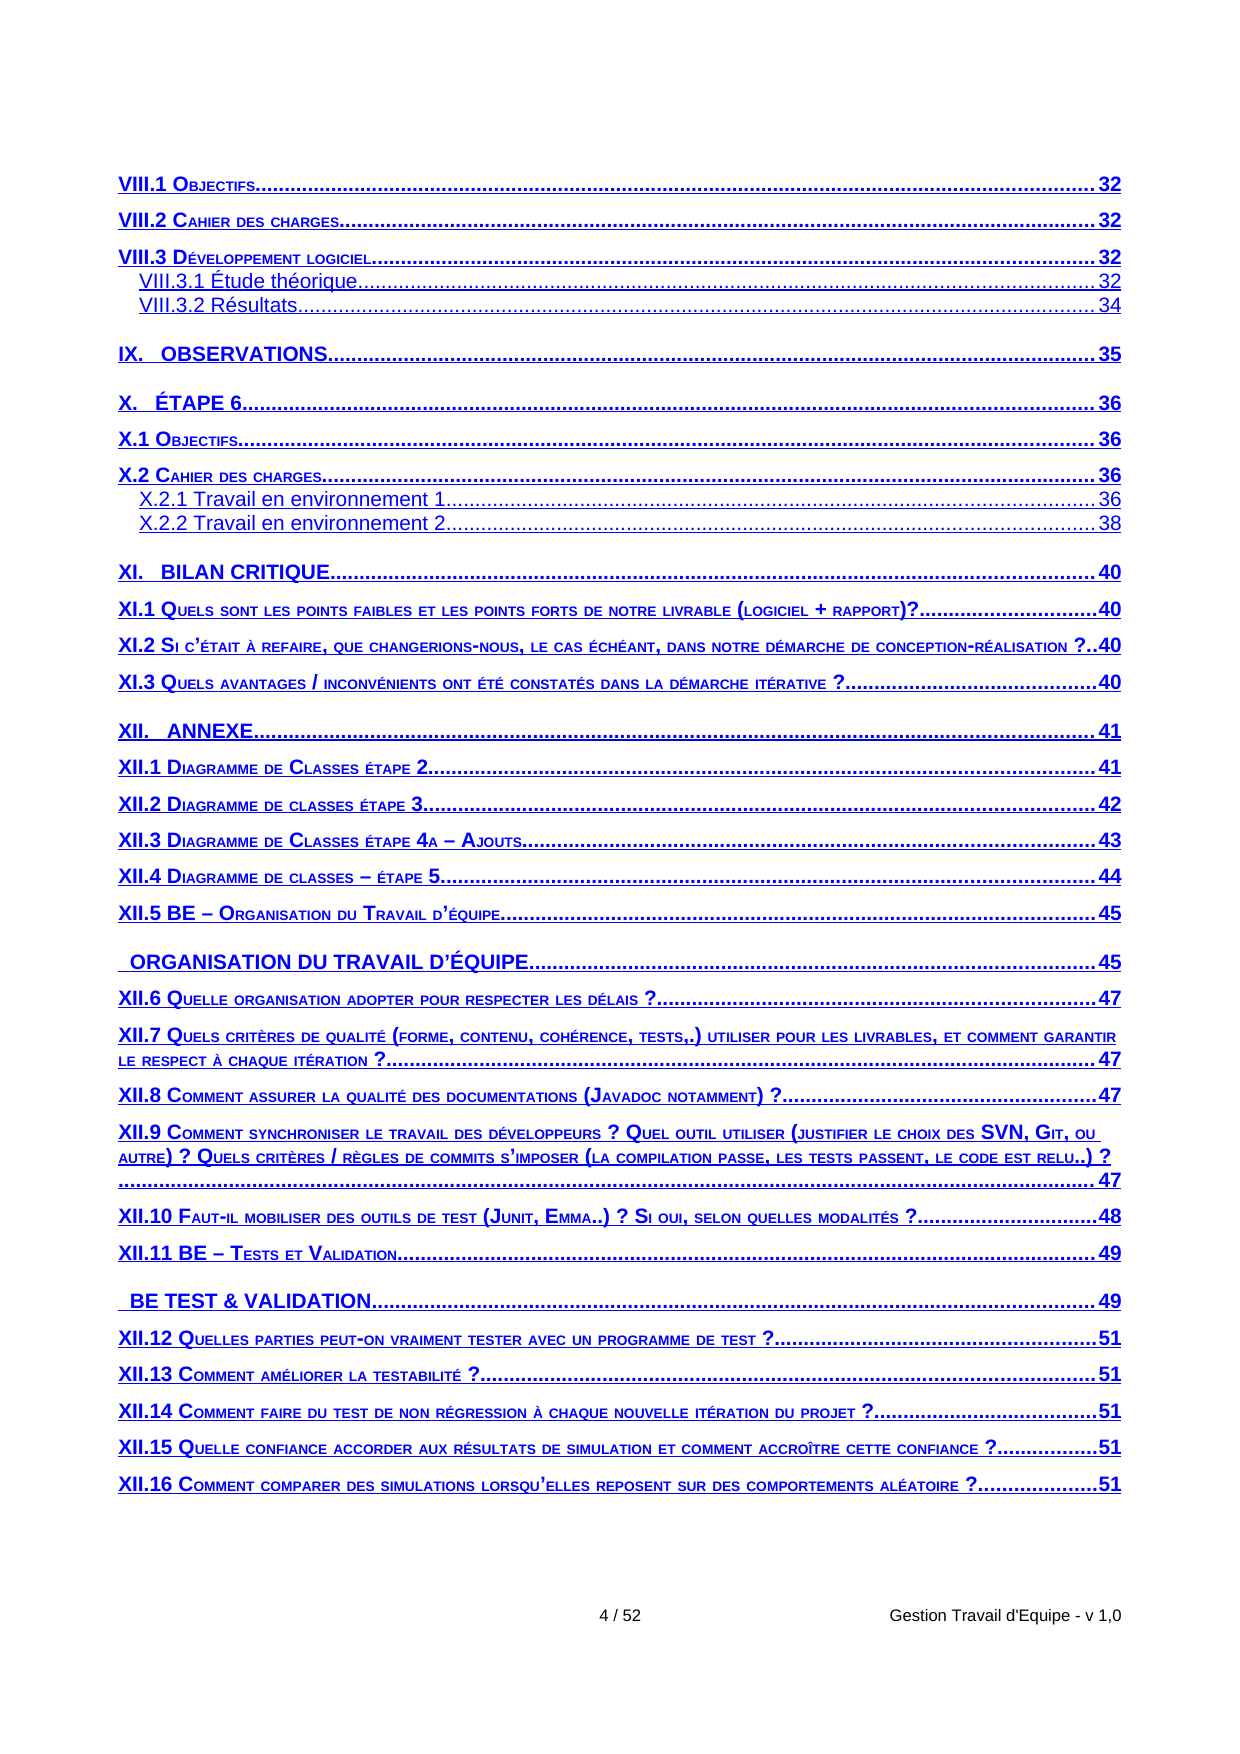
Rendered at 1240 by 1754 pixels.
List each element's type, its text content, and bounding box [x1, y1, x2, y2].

text XII.4 Diagramme de classes – étape 5 44 [118, 864, 1121, 885]
text Organisation du travail d’équipe 45 [118, 950, 1121, 971]
text XII.16 Comment comparer des simulations lorsqu’elles reposent sur des comportements aléatoire ? 51 [118, 1472, 1121, 1493]
text XII.5 BE – Organisation du Travail d’équipe 45 [118, 901, 1121, 922]
text VIII.3 Développement logiciel 32 [118, 244, 1121, 266]
text X.2.2 Travail en environnement 2 38 [139, 511, 1121, 532]
text XII. Annexe 41 [118, 718, 1121, 739]
text IX. Observations 35 [118, 341, 1121, 362]
text XII.14 Comment faire du test de non régression à chaque nouvelle itération du projet ? 51 [118, 1399, 1121, 1420]
text XI.2 Si c’était à refaire, que changerions-nous, le cas échéant, dans notre démarche de conception-réalisation ? 40 [118, 633, 1121, 654]
text X.2 Cahier des charges 36 [118, 463, 1121, 484]
text XII.8 Comment assurer la qualité des documentations (Javadoc notamment) ? 47 [118, 1083, 1121, 1104]
text XII.7 Quels critères de qualité (forme, contenu, cohérence, tests,.) utiliser pour les livrables, et comment garantir le respect à chaque itération ? 47 [118, 1023, 1121, 1068]
text XII.2 Diagramme de classes étape 3 42 [118, 791, 1121, 812]
text XI. Bilan Critique 40 [118, 560, 1121, 581]
text X.1 Objectifs 36 [118, 427, 1121, 448]
text XI.3 Quels avantages / inconvénients ont été constatés dans la démarche itérative ? 40 [118, 669, 1121, 691]
text VIII.2 Cahier des charges 32 [118, 208, 1121, 229]
text XII.10 Faut-il mobiliser des outils de test (Junit, Emma..) ? Si oui, selon quelles modalités ? 48 [118, 1204, 1121, 1225]
text XI.1 Quels sont les points faibles et les points forts de notre livrable (logiciel + rapport)? 40 [118, 597, 1121, 618]
text XII.9 Comment synchroniser le travail des développeurs ? Quel outil utiliser (justifier le choix des SVN, Git, ou autre) ? Quels critères / règles de commits s’imposer (la compilation passe, les tests passent, le code est relu..) ? 47 [118, 1119, 1121, 1188]
text XII.12 Quelles parties peut-on vraiment tester avec un programme de test ? 51 [118, 1326, 1121, 1347]
text XII.3 Diagramme de Classes étape 4a – Ajouts 43 [118, 828, 1121, 849]
text XII.13 Comment améliorer la testabilité ? 51 [118, 1362, 1121, 1383]
text X.2.1 Travail en environnement 1 36 [139, 487, 1121, 508]
text VIII.1 Objectifs 32 [118, 172, 1121, 193]
text XII.11 BE – Tests et Validation 49 [118, 1240, 1121, 1261]
text VIII.3.2 Résultats 34 [139, 292, 1121, 313]
text XII.15 Quelle confiance accorder aux résultats de simulation et comment accroître cette confiance ? 51 [118, 1435, 1121, 1456]
text X. Étape 6 36 [118, 390, 1121, 411]
text VIII.3.1 Étude théorique 32 [139, 268, 1121, 289]
text XII.1 Diagramme de Classes étape 2 41 [118, 755, 1121, 776]
text XII.6 Quelle organisation adopter pour respecter les délais ? 47 [118, 986, 1121, 1007]
text Be Test & Validation 49 [118, 1289, 1121, 1310]
